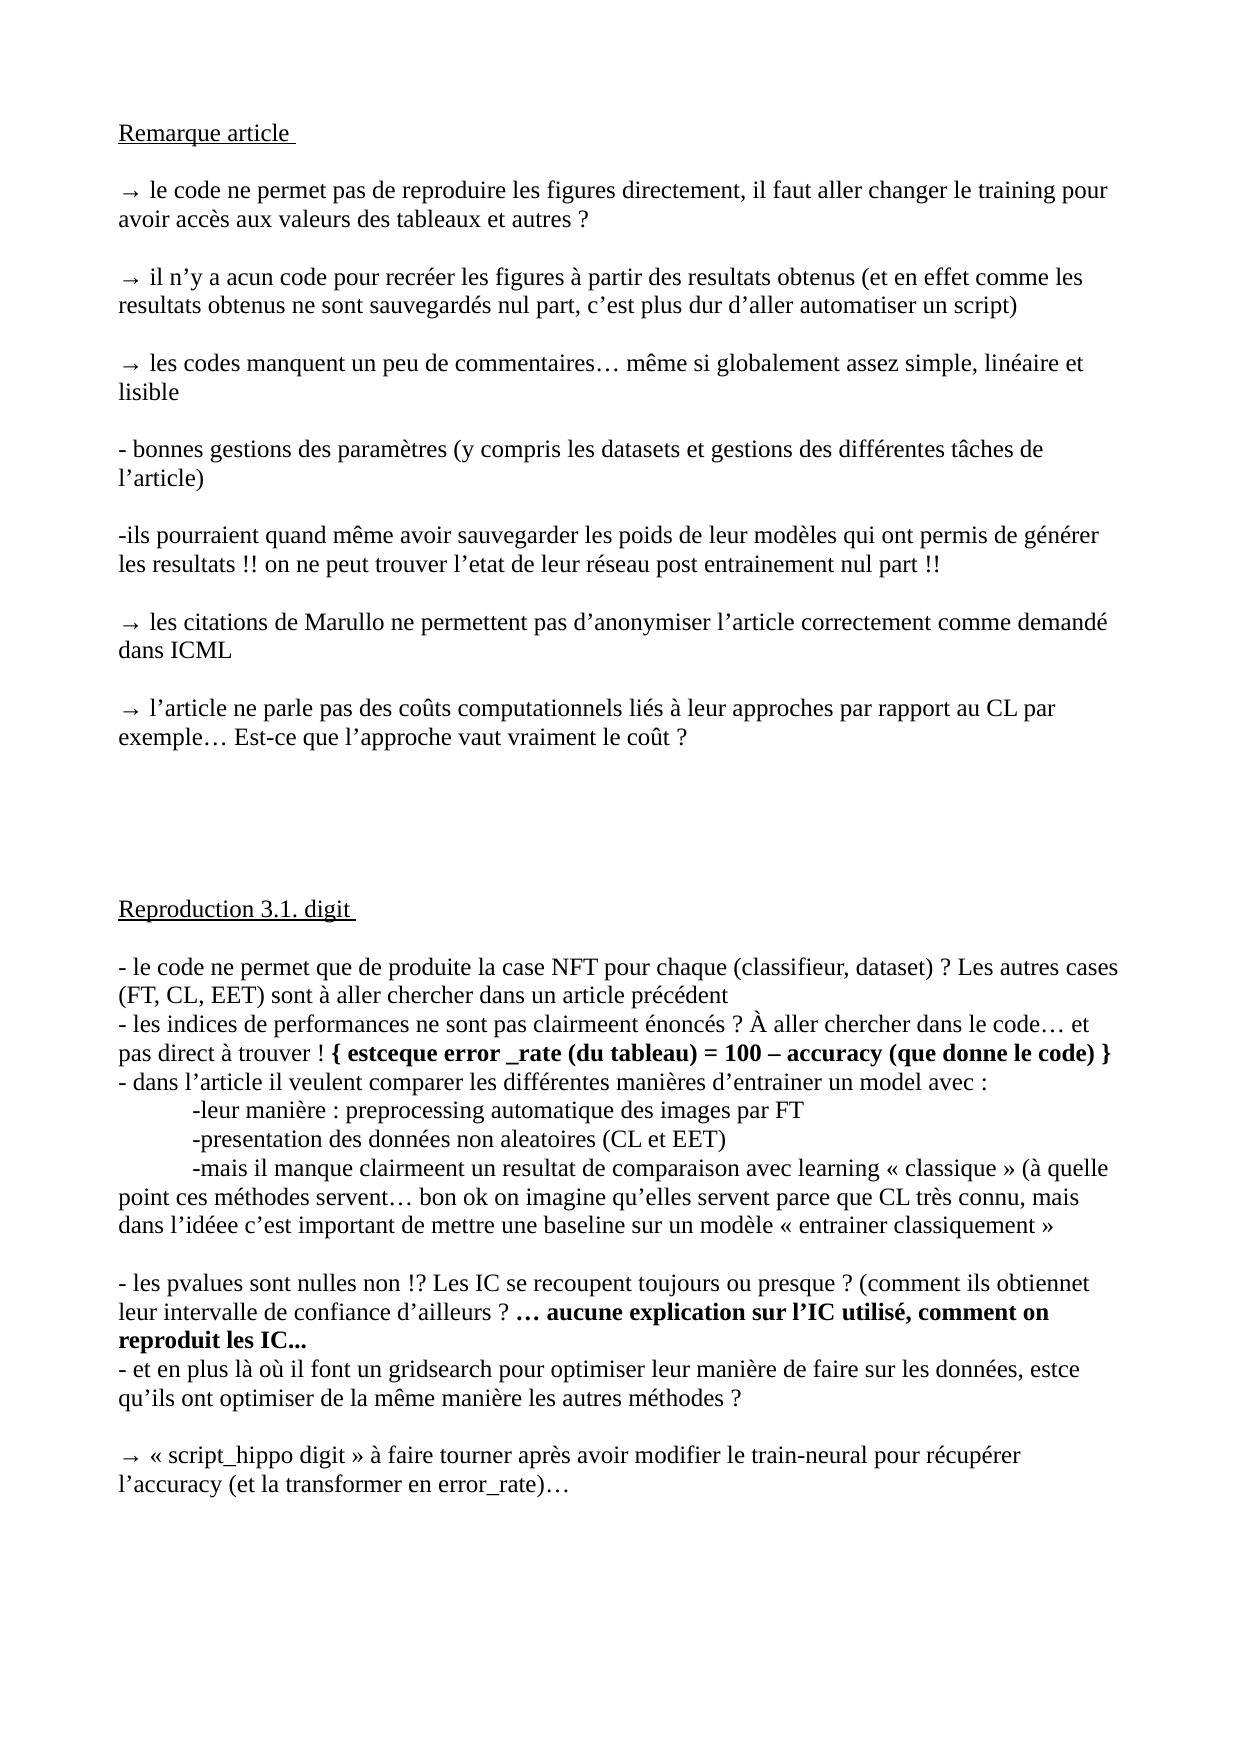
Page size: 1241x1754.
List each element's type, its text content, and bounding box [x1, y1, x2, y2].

text → les codes manquent un peu de commentaires… même si globalement assez simple, linéaire et lisible [118, 348, 1122, 406]
text - les pvalues sont nulles non !? Les IC se recoupent toujours ou presque ? (comment ils obtiennet leur intervalle de confiance d’ailleurs ? … aucune explication sur l’IC utilisé, comment on reproduit les IC... [118, 1268, 1122, 1354]
text - les indices de performances ne sont pas clairmeent énoncés ? À aller chercher dans le code… et pas direct à trouver ! { estceque error _rate (du tableau) = 100 – accuracy (que donne le code) } [118, 1009, 1122, 1067]
text - et en plus là où il font un gridsearch pour optimiser leur manière de faire sur les données, estce qu’ils ont optimiser de la même manière les autres méthodes ? [118, 1354, 1122, 1412]
text - dans l’article il veulent comparer les différentes manières d’entrainer un model avec : [118, 1067, 1122, 1096]
text Reproduction 3.1. digit [118, 894, 1122, 923]
text - le code ne permet que de produite la case NFT pour chaque (classifieur, dataset) ? Les autres cases (FT, CL, EET) sont à aller chercher dans un article précédent [118, 952, 1122, 1009]
text -leur manière : preprocessing automatique des images par FT [118, 1096, 1122, 1124]
text -mais il manque clairmeent un resultat de comparaison avec learning « classique » (à quelle point ces méthodes servent… bon ok on imagine qu’elles servent parce que CL très connu, mais dans l’idéee c’est important de mettre une baseline sur un modèle « entrainer classiquement » [118, 1153, 1122, 1239]
text → l’article ne parle pas des coûts computationnels liés à leur approches par rapport au CL par exemple… Est-ce que l’approche vaut vraiment le coût ? [118, 693, 1122, 751]
text -ils pourraient quand même avoir sauvegarder les poids de leur modèles qui ont permis de générer les resultats !! on ne peut trouver l’etat de leur réseau post entrainement nul part !! [118, 521, 1122, 578]
text Remarque article [118, 118, 1122, 147]
text -presentation des données non aleatoires (CL et EET) [118, 1124, 1122, 1153]
text → le code ne permet pas de reproduire les figures directement, il faut aller changer le training pour avoir accès aux valeurs des tableaux et autres ? [118, 176, 1122, 233]
text → il n’y a acun code pour recréer les figures à partir des resultats obtenus (et en effet comme les resultats obtenus ne sont sauvegardés nul part, c’est plus dur d’aller automatiser un script) [118, 262, 1122, 319]
text - bonnes gestions des paramètres (y compris les datasets et gestions des différentes tâches de l’article) [118, 434, 1122, 492]
text → les citations de Marullo ne permettent pas d’anonymiser l’article correctement comme demandé dans ICML [118, 607, 1122, 664]
text → « script_hippo digit » à faire tourner après avoir modifier le train-neural pour récupérer l’accuracy (et la transformer en error_rate)… [118, 1441, 1122, 1498]
